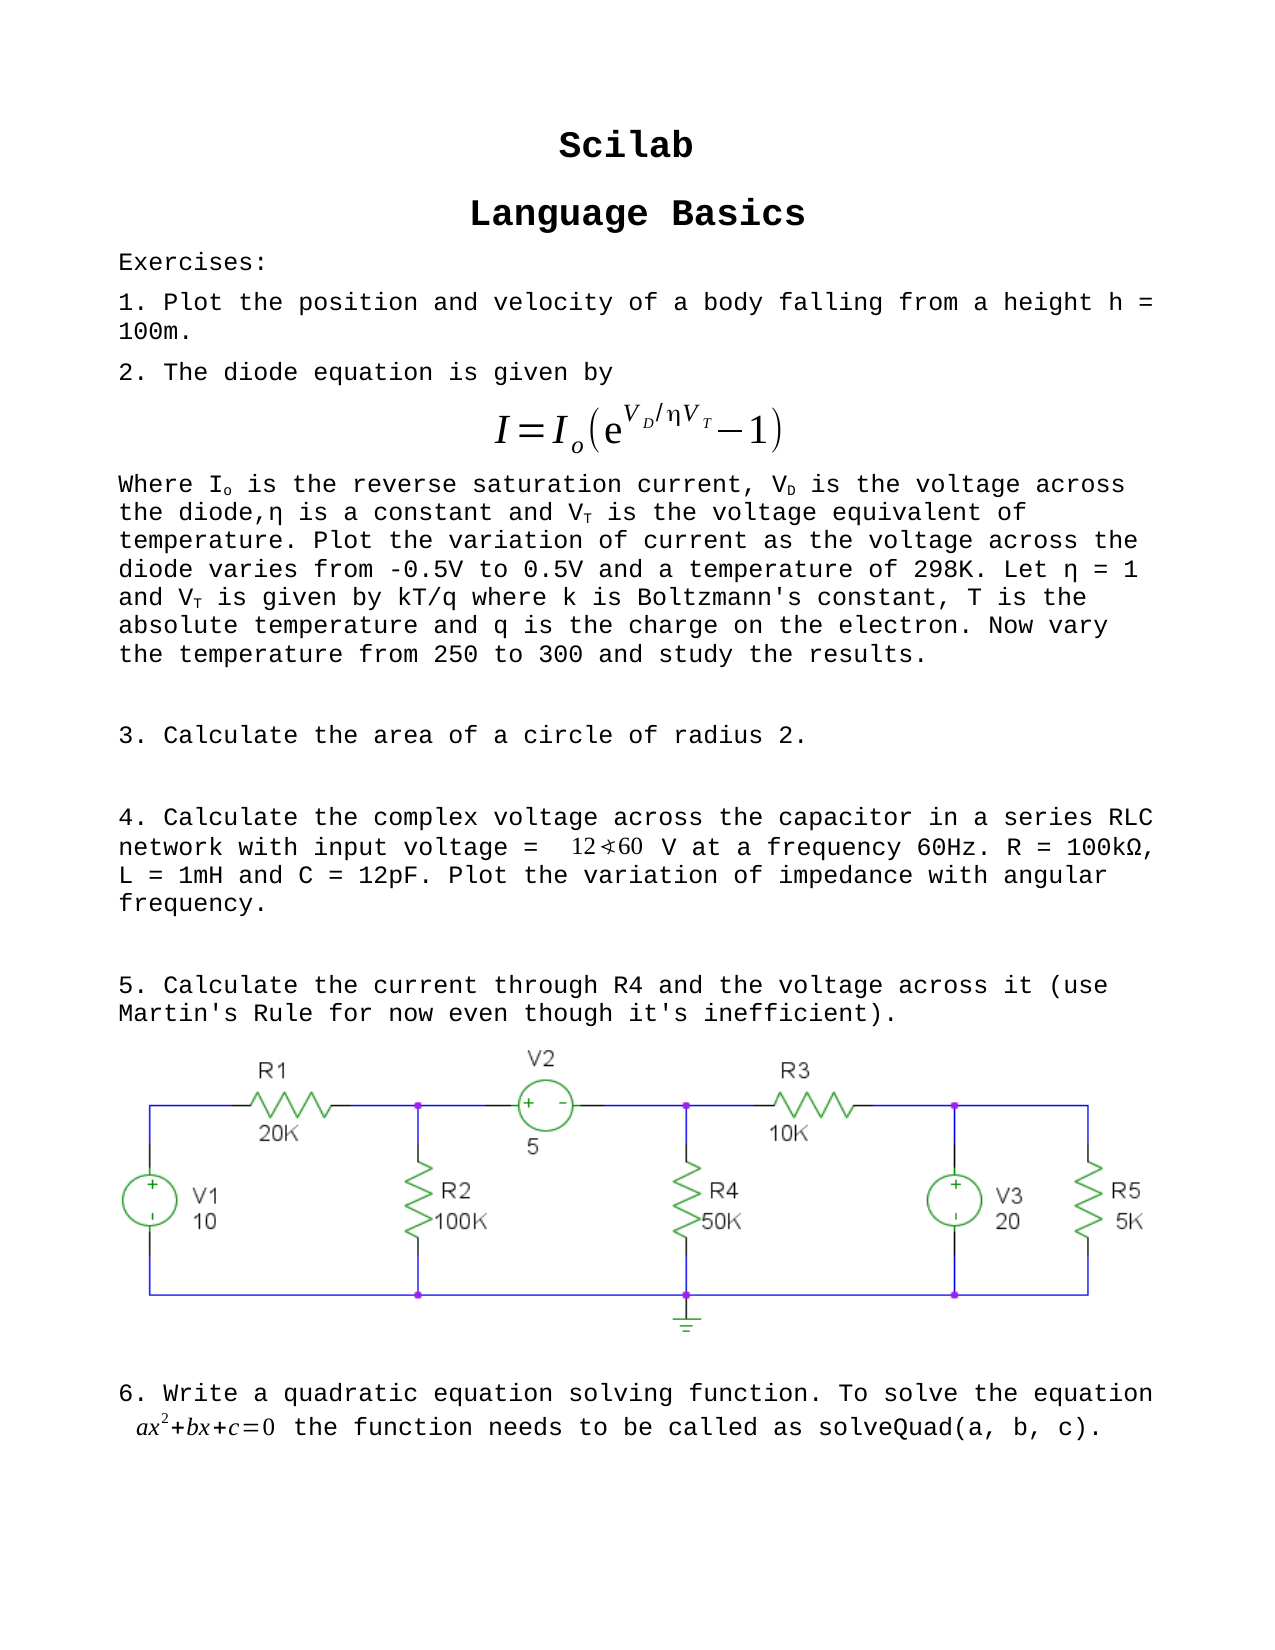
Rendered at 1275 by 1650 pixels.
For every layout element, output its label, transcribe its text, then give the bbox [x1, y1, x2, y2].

text Where Io is the reverse saturation current, VD is the voltage across the diode,η is a constant and VT is the voltage equivalent of temperature. Plot the variation of current as the voltage across the diode varies from -0.5V to 0.5V and a temperature of 298K. Let η = 1 and VT is given by kT/q where k is Boltzmann's constant, T is the absolute temperature and q is the charge on the electron. Now vary the temperature from 250 to 300 and study the results. [118, 471, 1157, 669]
text 1. Plot the position and velocity of a body falling from a height h = 100m. [118, 290, 1157, 347]
text 3. Calculate the area of a circle of radius 2. [118, 723, 1157, 751]
picture [118, 1041, 1157, 1340]
title Language Basics [118, 194, 1157, 237]
text Exercises: [118, 249, 1157, 277]
text 5. Calculate the current through R4 and the voltage across it (use Martin's Rule for now even though it's inefficient). [118, 973, 1157, 1029]
text 6. Write a quadratic equation solving function. To solve the equation the function needs to be called as solveQuad(a, b, c). [118, 1381, 1157, 1442]
text 2. The diode equation is given by [118, 359, 1157, 387]
text 4. Calculate the complex voltage across the capacitor in a series RLC network with input voltage = V at a frequency 60Hz. R = 100kΩ, L = 1mH and C = 12pF. Plot the variation of impedance with angular frequency. [118, 804, 1157, 919]
title Scilab [118, 127, 1157, 169]
